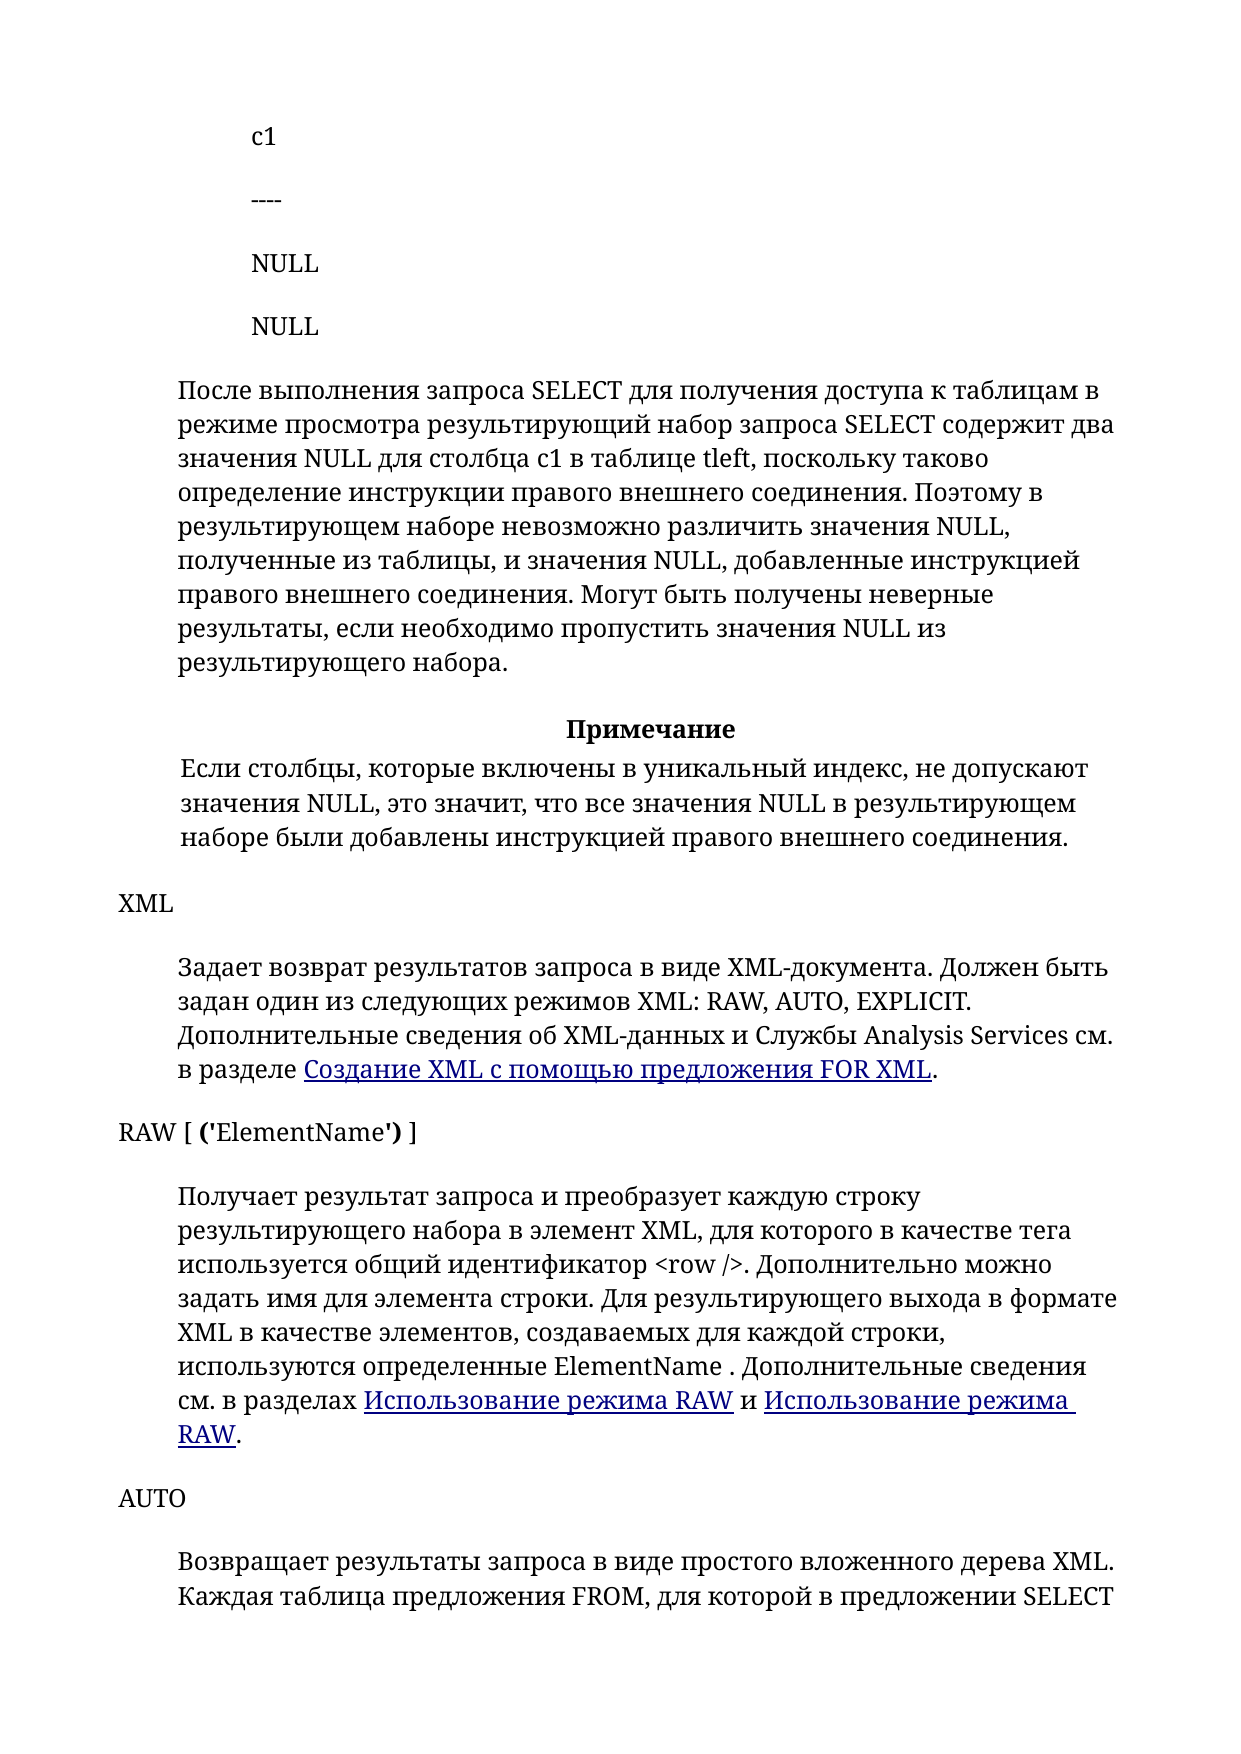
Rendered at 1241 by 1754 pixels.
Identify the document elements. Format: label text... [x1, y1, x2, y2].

list NULL [221, 309, 1122, 343]
subtitle XML [118, 886, 1122, 920]
subtitle RAW [ ('ElementName') ] [118, 1115, 1122, 1149]
list NULL [221, 245, 1122, 279]
list Возвращает результаты запроса в виде простого вложенного дерева XML. Каждая таблица предложения FROM, для которой в предложении SELECT [177, 1544, 1122, 1612]
list ---- [221, 182, 1122, 216]
table_cell Если столбцы, которые включены в уникальный индекс, не допускают значения NULL, это значит, что все значения NULL в результирующем наборе были добавлены инструкцией правого внешнего соединения. [177, 748, 1122, 886]
subtitle AUTO [118, 1481, 1122, 1514]
list После выполнения запроса SELECT для получения доступа к таблицам в режиме просмотра результирующий набор запроса SELECT содержит два значения NULL для столбца c1 в таблице tleft, поскольку таково определение инструкции правого внешнего соединения. Поэтому в результирующем наборе невозможно различить значения NULL, полученные из таблицы, и значения NULL, добавленные инструкцией правого внешнего соединения. Могут быть получены неверные результаты, если необходимо пропустить значения NULL из результирующего набора. [177, 372, 1122, 679]
list Задает возврат результатов запроса в виде XML-документа. Должен быть задан один из следующих режимов XML: RAW, AUTO, EXPLICIT. Дополнительные сведения об XML-данных и Службы Analysis Services см. в разделе Создание XML с помощью предложения FOR XML. [177, 949, 1122, 1086]
list c1 [221, 118, 1122, 152]
table_header Примечание [177, 708, 1122, 748]
list Получает результат запроса и преобразует каждую строку результирующего набора в элемент XML, для которого в качестве тега используется общий идентификатор <row />. Дополнительно можно задать имя для элемента строки. Для результирующего выхода в формате XML в качестве элементов, создаваемых для каждой строки, используются определенные ElementName . Дополнительные сведения см. в разделах Использование режима RAW и Использование режима RAW. [177, 1178, 1122, 1451]
